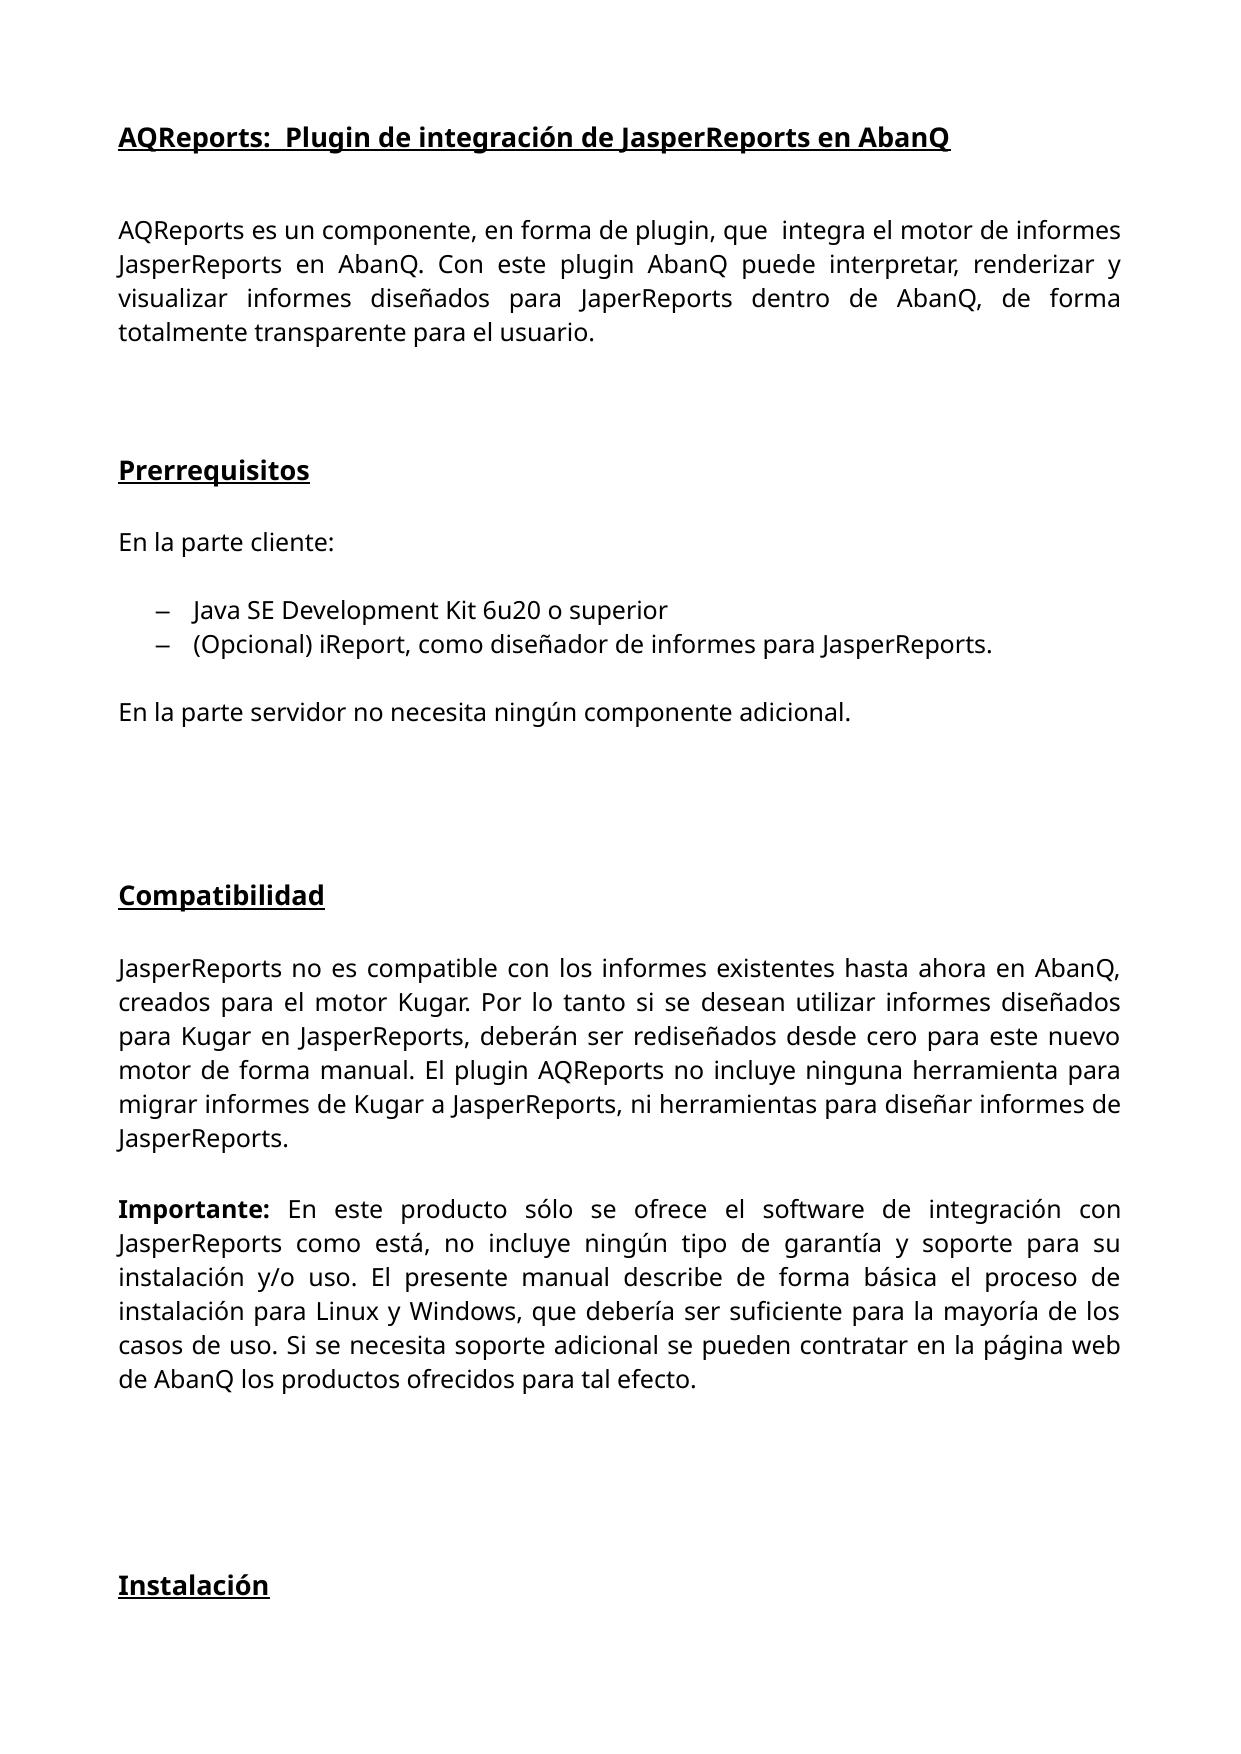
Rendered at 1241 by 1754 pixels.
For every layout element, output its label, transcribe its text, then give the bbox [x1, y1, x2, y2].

text En la parte cliente: [118, 525, 1122, 559]
text Compatibilidad [118, 877, 1122, 913]
text Importante: En este producto sólo se ofrece el software de integración con JasperReports como está, no incluye ningún tipo de garantía y soporte para su instalación y/o uso. El presente manual describe de forma básica el proceso de instalación para Linux y Windows, que debería ser suficiente para la mayoría de los casos de uso. Si se necesita soporte adicional se pueden contratar en la página web de AbanQ los productos ofrecidos para tal efecto. [118, 1192, 1122, 1396]
text En la parte servidor no necesita ningún componente adicional. [118, 695, 1122, 729]
list Java SE Development Kit 6u20 o superior [156, 593, 1122, 627]
list (Opcional) iReport, como diseñador de informes para JasperReports. [156, 627, 1122, 661]
text JasperReports no es compatible con los informes existentes hasta ahora en AbanQ, creados para el motor Kugar. Por lo tanto si se desean utilizar informes diseñados para Kugar en JasperReports, deberán ser rediseñados desde cero para este nuevo motor de forma manual. El plugin AQReports no incluye ninguna herramienta para migrar informes de Kugar a JasperReports, ni herramientas para diseñar informes de JasperReports. [118, 950, 1122, 1155]
text Prerrequisitos [118, 451, 1122, 488]
text AQReports es un componente, en forma de plugin, que integra el motor de informes JasperReports en AbanQ. Con este plugin AbanQ puede interpretar, renderizar y visualizar informes diseñados para JaperReports dentro de AbanQ, de forma totalmente transparente para el usuario. [118, 212, 1122, 349]
text Instalación [118, 1566, 1122, 1603]
text AQReports: Plugin de integración de JasperReports en AbanQ [118, 118, 1122, 155]
